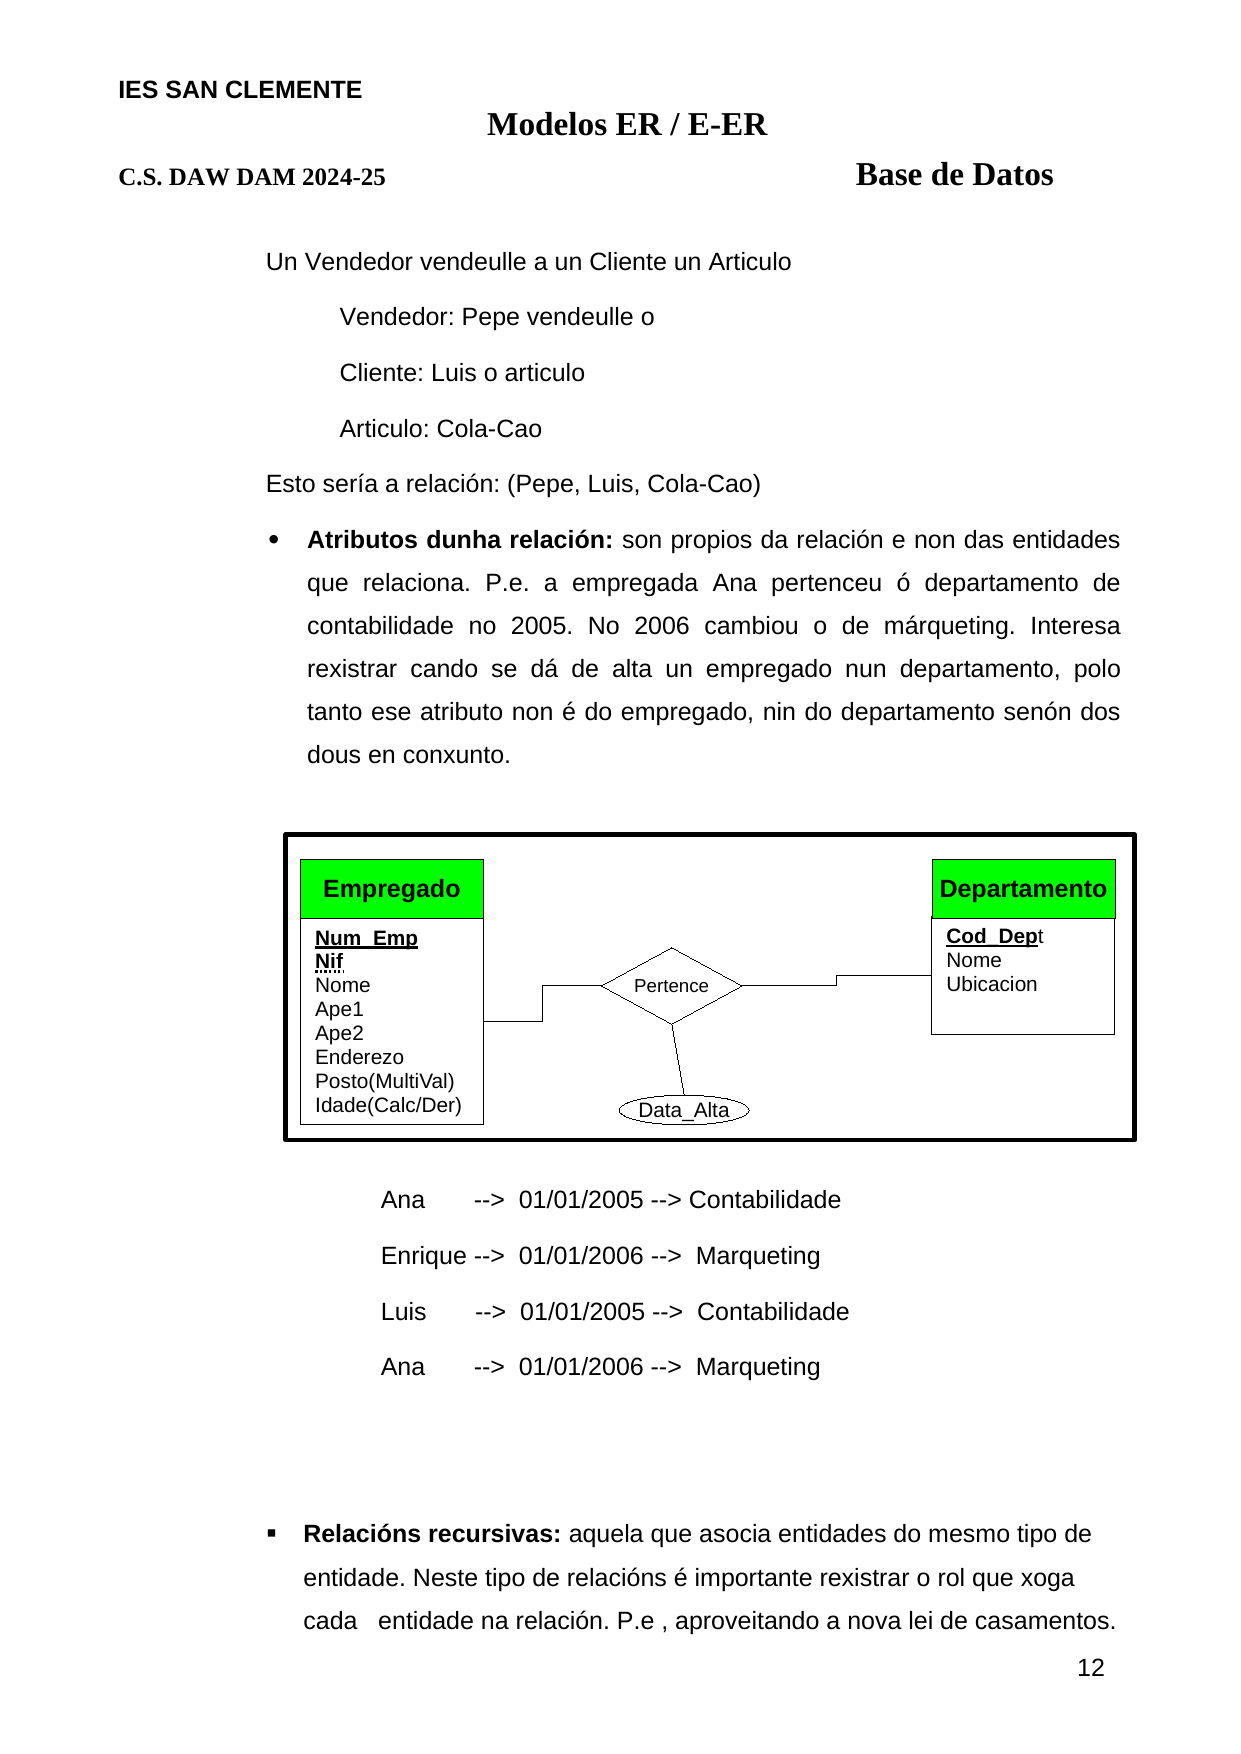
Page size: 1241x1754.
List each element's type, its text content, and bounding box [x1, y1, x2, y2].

list Atributos dunha relación: son propios da relación e non das entidades que relaciona. P.e. a empregada Ana pertenceu ó departamento de contabilidade no 2005. No 2006 cambiou o de márqueting. Interesa rexistrar cando se dá de alta un empregado nun departamento, polo tanto ese atributo non é do empregado, nin do departamento senón dos dous en conxunto. [269, 525, 1122, 769]
list Relacións recursivas: aquela que asocia entidades do mesmo tipo de entidade. Neste tipo de relacións é importante rexistrar o rol que xoga cada entidade na relación. P.e , aproveitando a nova lei de casamentos. [266, 1519, 1122, 1634]
text Esto sería a relación: (Pepe, Luis, Cola-Cao) [118, 469, 1122, 498]
text Un Vendedor vendeulle a un Cliente un Articulo [118, 247, 1122, 275]
list Ana --> 01/01/2005 --> Contabilidade [343, 1186, 1122, 1214]
text Vendedor: Pepe vendeulle o [118, 302, 1122, 331]
list Enrique --> 01/01/2006 --> Marqueting [343, 1241, 1122, 1270]
list Luis --> 01/01/2005 --> Contabilidade [343, 1297, 1122, 1326]
list Ana --> 01/01/2006 --> Marqueting [343, 1352, 1122, 1381]
text Cliente: Luis o articulo [118, 358, 1122, 387]
text Articulo: Cola-Cao [118, 413, 1122, 442]
